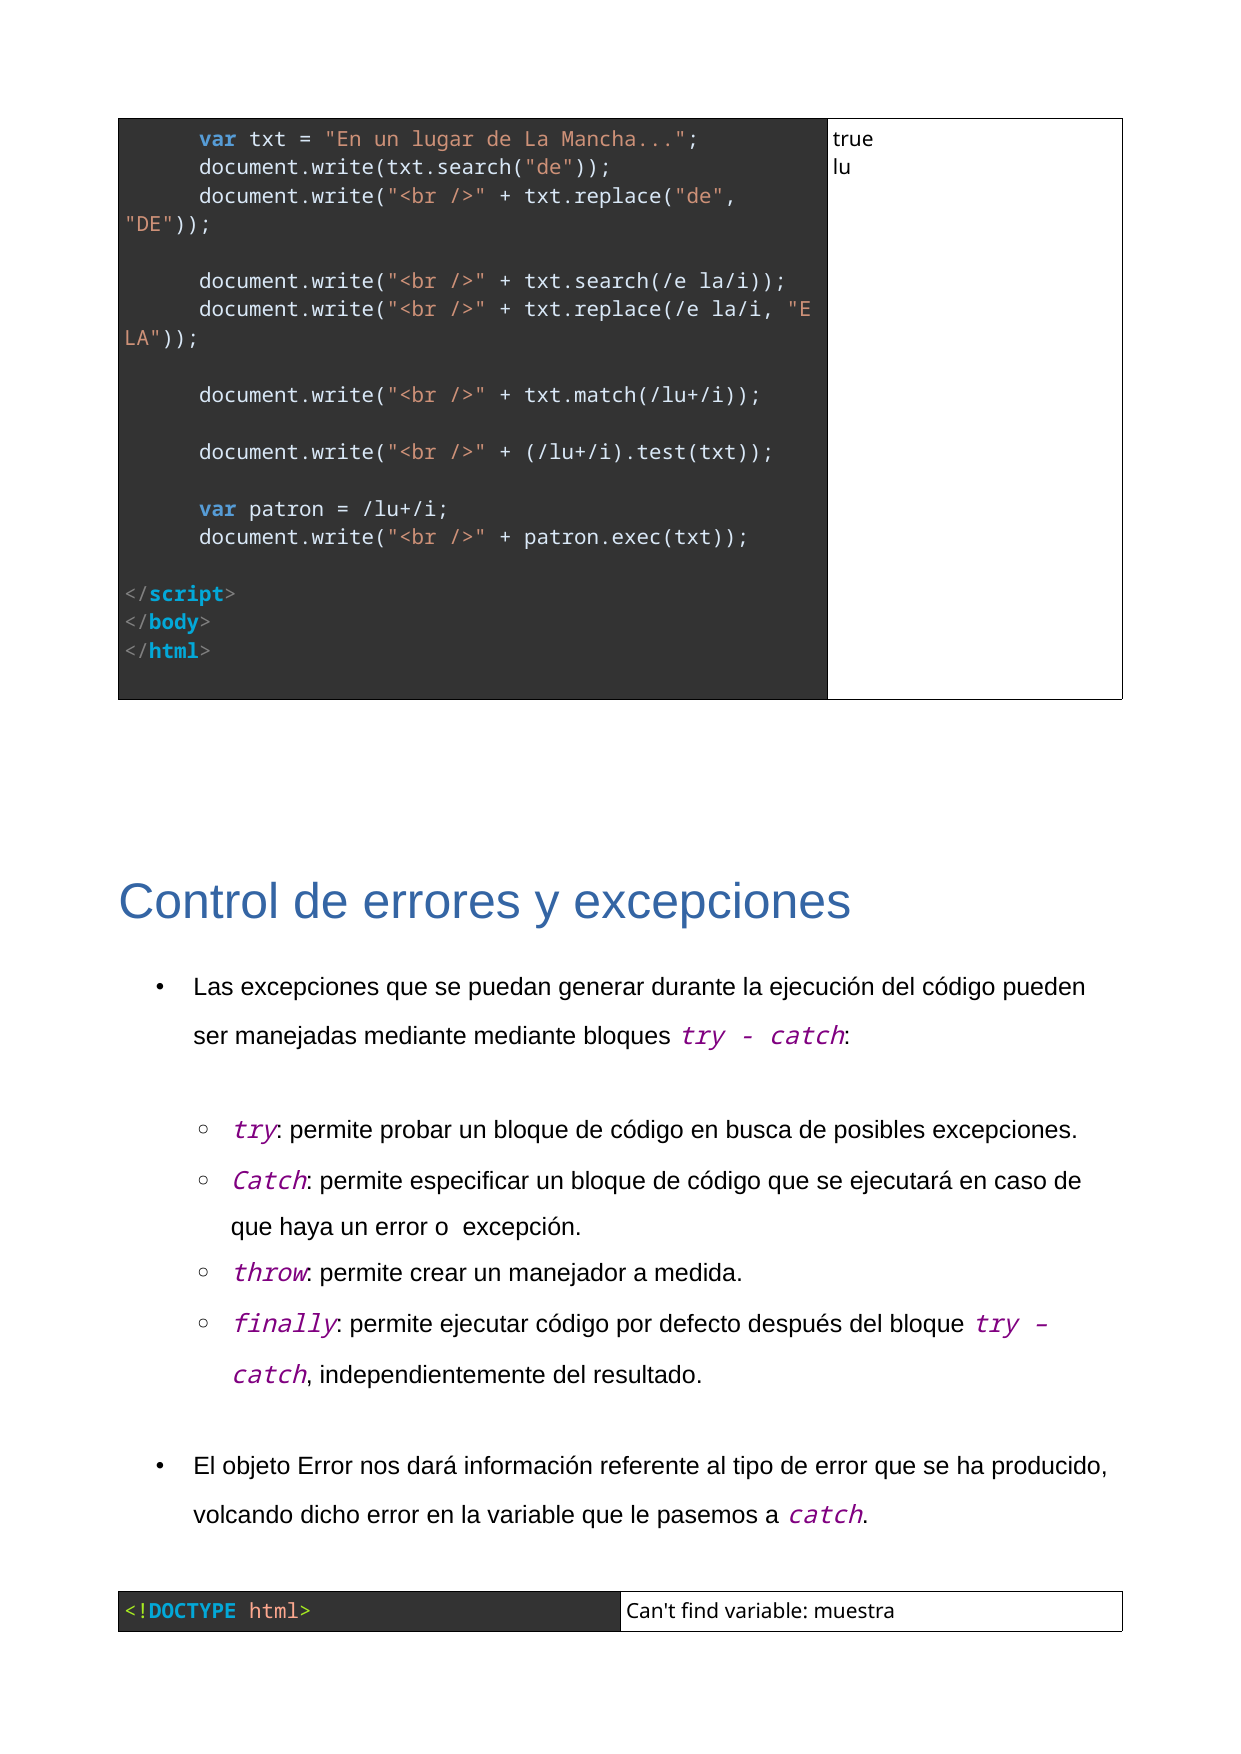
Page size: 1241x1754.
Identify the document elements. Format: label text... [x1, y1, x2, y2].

table_header true lu [828, 119, 1122, 699]
list try: permite probar un bloque de código en busca de posibles excepciones. [193, 1112, 1122, 1146]
list finally: permite ejecutar código por defecto después del bloque try – catch, independientemente del resultado. [193, 1306, 1122, 1391]
list throw: permite crear un manejador a medida. [193, 1254, 1122, 1289]
table_header var txt = "En un lugar de La Mancha..."; document.write(txt.search("de")); document.write("<br />" + txt.replace("de", "DE")); document.write("<br />" + txt.search(/e la/i)); document.write("<br />" + txt.replace(/e la/i, "E LA")); document.write("<br />" + txt.match(/lu+/i)); document.write("<br />" + (/lu+/i).test(txt)); var patron = /lu+/i; document.write("<br />" + patron.exec(txt)); </script> </body> </html> [119, 119, 827, 699]
list El objeto Error nos dará información referente al tipo de error que se ha producido, volcando dicho error en la variable que le pasemos a catch. [156, 1451, 1122, 1531]
text Control de errores y excepciones [118, 871, 1122, 929]
list Las excepciones que se puedan generar durante la ejecución del código pueden ser manejadas mediante mediante bloques try - catch: [156, 972, 1122, 1052]
table_header Can't find variable: muestra [621, 1592, 1122, 1631]
table_header <!DOCTYPE html> [119, 1592, 620, 1631]
list Catch: permite especificar un bloque de código que se ejecutará en caso de que haya un error o excepción. [193, 1163, 1122, 1240]
